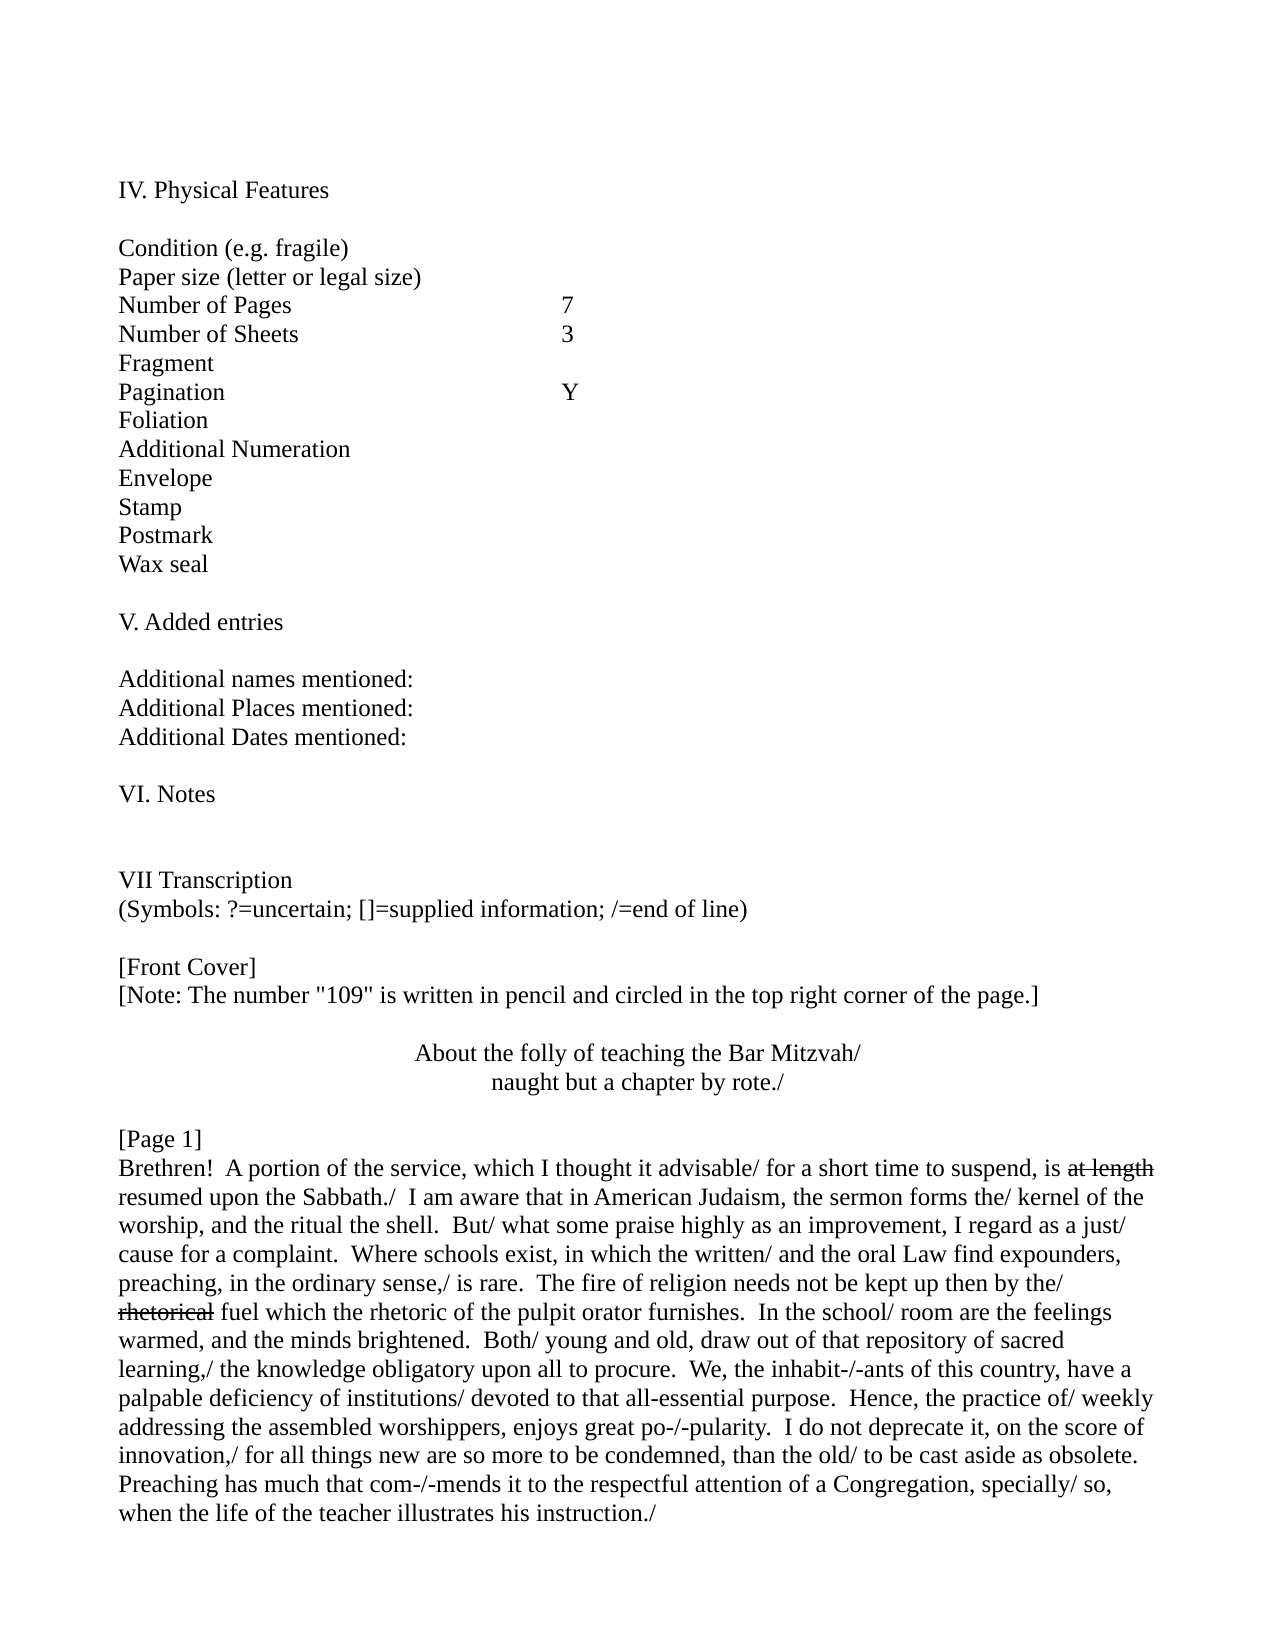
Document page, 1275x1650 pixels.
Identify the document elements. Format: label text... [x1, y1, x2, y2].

text Number of Sheets 3 [118, 319, 1157, 348]
text [Note: The number "109" is written in pencil and circled in the top right corner of the page.] [118, 981, 1157, 1009]
text Additional names mentioned: [118, 664, 1157, 693]
text (Symbols: ?=uncertain; []=supplied information; /=end of line) [118, 894, 1157, 923]
text Pagination Y [118, 377, 1157, 406]
text [Front Cover] [118, 952, 1157, 981]
text Additional Dates mentioned: [118, 722, 1157, 751]
text IV. Physical Features [118, 176, 1157, 204]
text Postma rk [118, 521, 1157, 549]
text VII Transcription [118, 866, 1157, 894]
text Additional Numeration [118, 434, 1157, 463]
text Wax seal [118, 549, 1157, 578]
text Stamp [118, 492, 1157, 521]
text Brethren! A portion of the service, which I thought it advisable/ for a short time to suspend, is at length resumed upon the Sabbath./ I am aware that in American Judaism, the sermon forms the/ kernel of the worship, and the ritual the shell. But/ what some praise highly as an improvement, I regard as a just/ cause for a complaint. Where schools exist, in which the written/ and the oral Law find expounders, preaching, in the ordinary sense,/ is rare. The fire of religion needs not be kept up then by the/ rhetorical fuel which the rhetoric of the pulpit orator furnishes. In the school/ room are the feelings warmed, and the minds brightened. Both/ young and old, draw out of that repository of sacred learning,/ the knowledge obligatory upon all to procure. We, the inhabit-/-ants of this country, have a palpable deficiency of institutions/ devoted to that all-essential purpose. Hence, the practice of/ weekly addressing the assembled worshippers, enjoys great po-/-pularity. I do not deprecate it, on the score of innovation,/ for all things new are so more to be condemned, than the old/ to be cast aside as obsolete. Preaching has much that com-/-mends it to the respectful attention of a Congregation, specially/ so, when the life of the teacher illustrates his instruction./ [118, 1153, 1157, 1527]
text naught but a chapter by rote./ [118, 1067, 1157, 1096]
text Paper size (letter or legal size) [118, 262, 1157, 291]
text Additional Places mentioned: [118, 693, 1157, 722]
text Number of Pages 7 [118, 291, 1157, 319]
text Foliation [118, 406, 1157, 434]
text V. Added entries [118, 607, 1157, 636]
text Condition (e.g. fragile) [118, 233, 1157, 262]
text [Page 1] [118, 1124, 1157, 1153]
text Fragment [118, 348, 1157, 377]
text About the folly of teaching the Bar Mitzvah/ [118, 1038, 1157, 1067]
text Envelope [118, 463, 1157, 492]
text VI. Notes [118, 779, 1157, 808]
